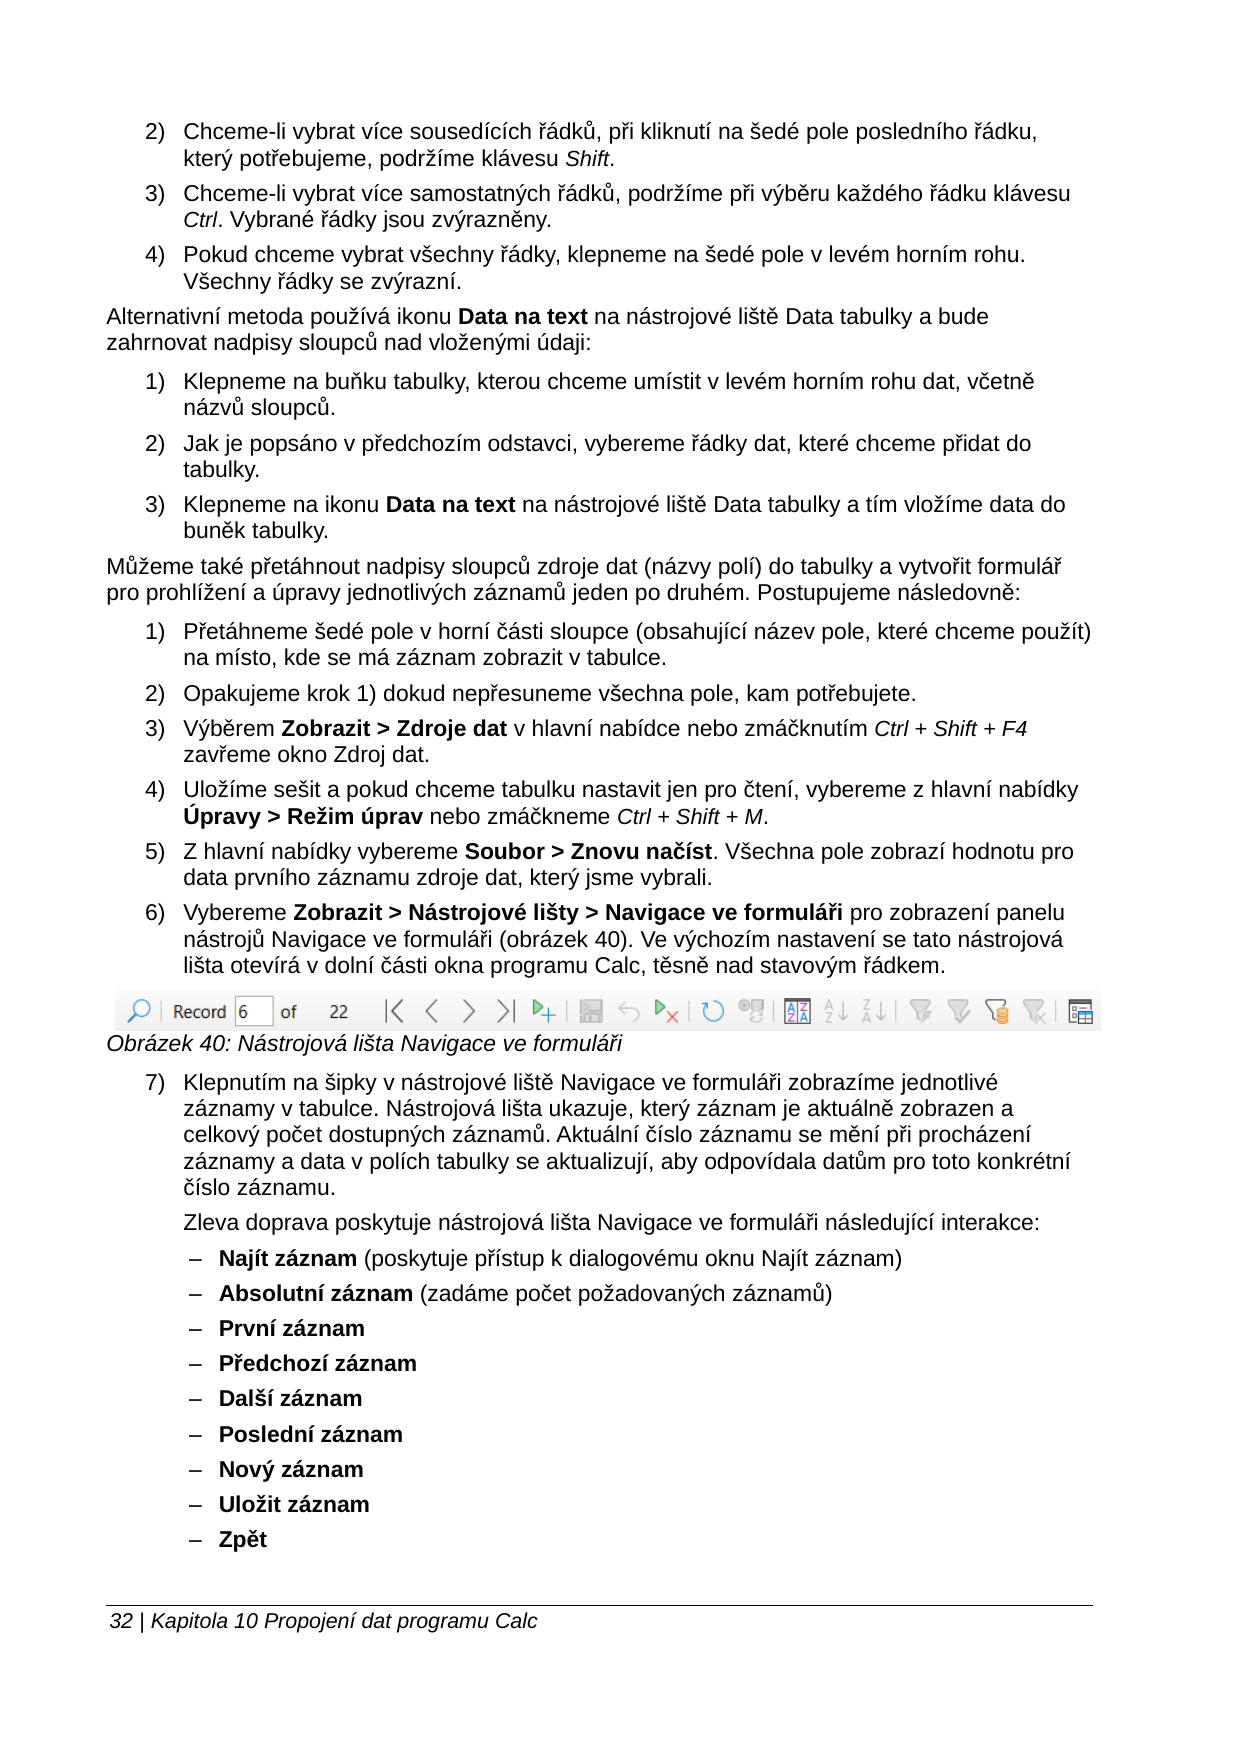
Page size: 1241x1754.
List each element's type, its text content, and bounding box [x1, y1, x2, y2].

list Nový záznam [189, 1456, 1093, 1482]
list Zleva doprava poskytuje nástrojová lišta Navigace ve formuláři následující interakce: [165, 1209, 1093, 1236]
list Absolutní záznam (zadáme počet požadovaných záznamů) [189, 1280, 1093, 1306]
picture [115, 990, 1102, 1031]
list Poslední záznam [189, 1421, 1093, 1447]
list Klepnutím na šipky v nástrojové liště Navigace ve formuláři zobrazíme jednotlivé záznamy v tabulce. Nástrojová lišta ukazuje, který záznam je aktuálně zobrazen a celkový počet dostupných záznamů. Aktuální číslo záznamu se mění při procházení záznamy a data v polích tabulky se aktualizují, aby odpovídala datům pro toto konkrétní číslo záznamu. [165, 1069, 1093, 1200]
list Výběrem Zobrazit > Zdroje dat v hlavní nabídce nebo zmáčknutím Ctrl + Shift + F4 zavřeme okno Zdroj dat. [165, 715, 1093, 767]
list První záznam [189, 1315, 1093, 1341]
list Klepneme na buňku tabulky, kterou chceme umístit v levém horním rohu dat, včetně názvů sloupců. [165, 368, 1093, 421]
list Předchozí záznam [189, 1350, 1093, 1376]
list Uložit záznam [189, 1491, 1093, 1517]
list Chceme-li vybrat více sousedících řádků, při kliknutí na šedé pole posledního řádku, který potřebujeme, podržíme klávesu Shift. [165, 118, 1093, 171]
text Můžeme také přetáhnout nadpisy sloupců zdroje dat (názvy polí) do tabulky a vytvořit formulář pro prohlížení a úpravy jednotlivých záznamů jeden po druhém. Postupujeme následovně: [106, 553, 1093, 605]
list Chceme-li vybrat více samostatných řádků, podržíme při výběru každého řádku klávesu Ctrl. Vybrané řádky jsou zvýrazněny. [165, 180, 1093, 232]
list Přetáhneme šedé pole v horní části sloupce (obsahující název pole, které chceme použít) na místo, kde se má záznam zobrazit v tabulce. [165, 618, 1093, 671]
list Najít záznam (poskytuje přístup k dialogovému oknu Najít záznam) [189, 1244, 1093, 1271]
list Z hlavní nabídky vybereme Soubor > Znovu načíst. Všechna pole zobrazí hodnotu pro data prvního záznamu zdroje dat, který jsme vybrali. [165, 838, 1093, 891]
list Zpět [189, 1526, 1093, 1552]
list Klepneme na ikonu Data na text na nástrojové liště Data tabulky a tím vložíme data do buněk tabulky. [165, 491, 1093, 544]
list Další záznam [189, 1385, 1093, 1412]
list Uložíme sešit a pokud chceme tabulku nastavit jen pro čtení, vybereme z hlavní nabídky Úpravy > Režim úprav nebo zmáčkneme Ctrl + Shift + M. [165, 776, 1093, 829]
list Pokud chceme vybrat všechny řádky, klepneme na šedé pole v levém horním rohu. Všechny řádky se zvýrazní. [165, 241, 1093, 294]
text Obrázek 40: Nástrojová lišta Navigace ve formuláři [106, 990, 1110, 1057]
list Opakujeme krok 1 dokud nepřesuneme všechna pole, kam potřebujete. [165, 679, 1093, 706]
list Vybereme Zobrazit > Nástrojové lišty > Navigace ve formuláři pro zobrazení panelu nástrojů Navigace ve formuláři (obrázek 40). Ve výchozím nastavení se tato nástrojová lišta otevírá v dolní části okna programu Calc, těsně nad stavovým řádkem. [165, 899, 1093, 978]
list Alternativní metoda používá ikonu Data na text na nástrojové liště Data tabulky a bude zahrnovat nadpisy sloupců nad vloženými údaji: [106, 303, 1093, 356]
list Jak je popsáno v předchozím odstavci, vybereme řádky dat, které chceme přidat do tabulky. [165, 429, 1093, 482]
